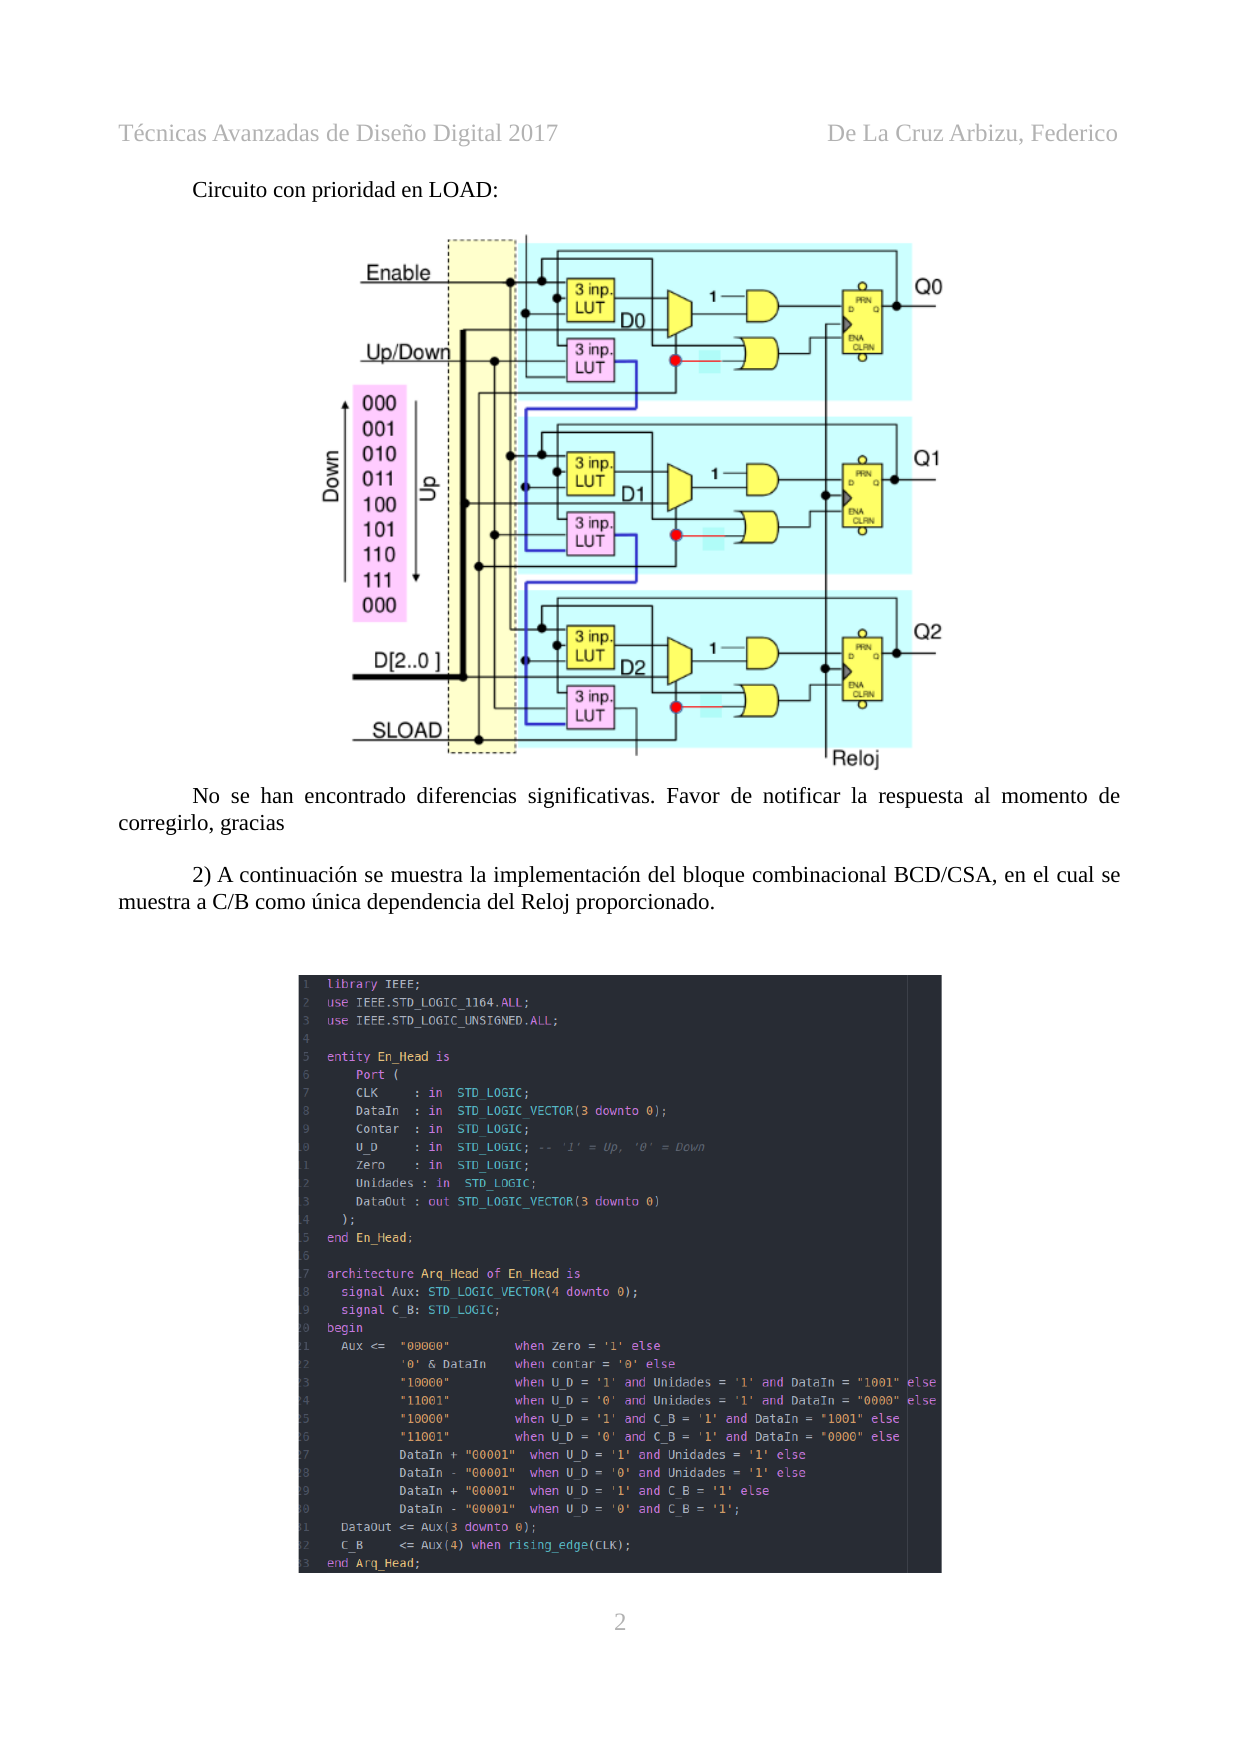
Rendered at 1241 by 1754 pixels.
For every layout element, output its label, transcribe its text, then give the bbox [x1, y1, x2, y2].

text Circuito con prioridad en LOAD: [118, 176, 1122, 203]
text No se han encontrado diferencias significativas. Favor de notificar la respuesta al momento de corregirlo, gracias [118, 782, 1122, 835]
picture [298, 975, 942, 1573]
picture [290, 228, 950, 779]
text 2) A continuación se muestra la implementación del bloque combinacional BCD/CSA, en el cual se muestra a C/B como única dependencia del Reloj proporcionado. [118, 862, 1122, 914]
